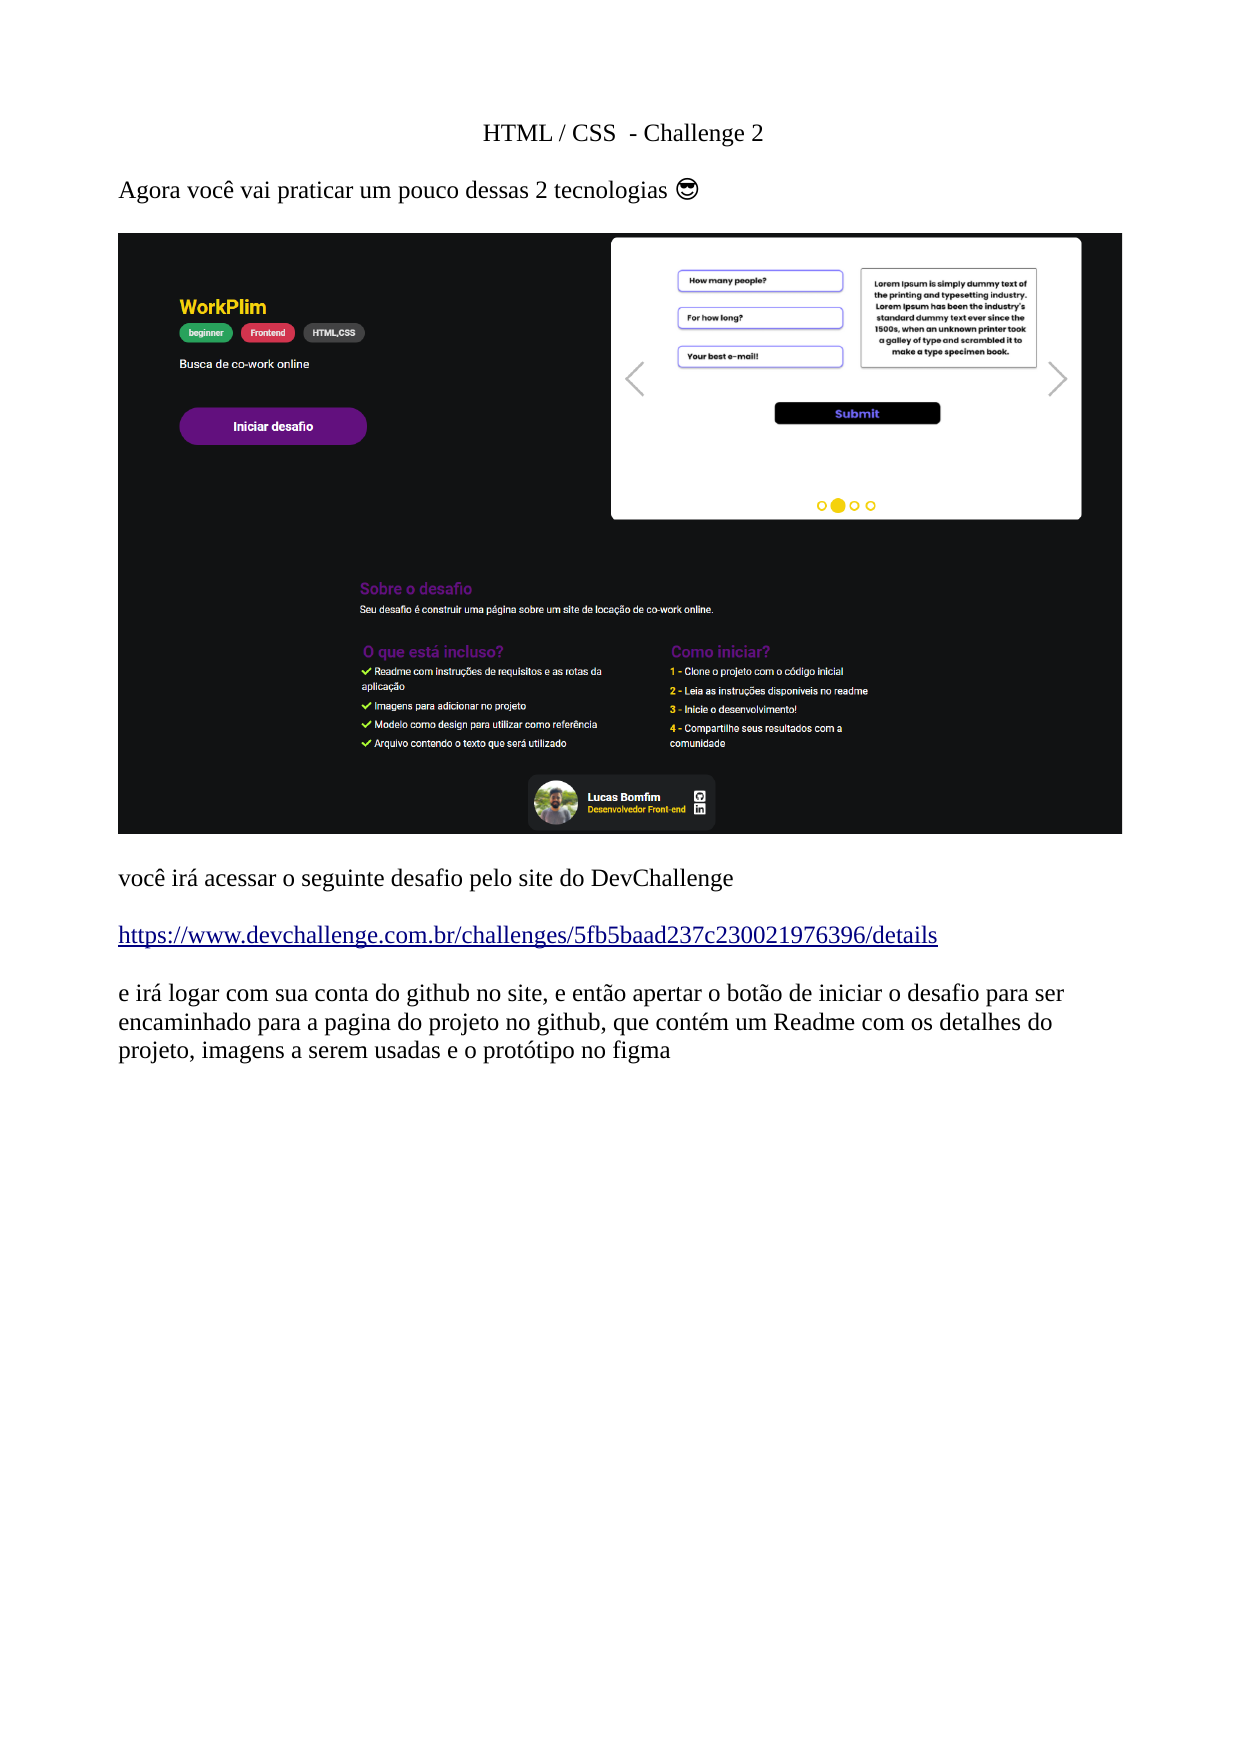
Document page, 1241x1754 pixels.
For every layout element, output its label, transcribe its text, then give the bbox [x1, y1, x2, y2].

picture [118, 233, 1123, 834]
text HTML / CSS - Challenge 2 [118, 118, 1122, 147]
text Agora você vai praticar um pouco dessas 2 tecnologias 😎 [118, 176, 1122, 204]
text https://www.devchallenge.com.br/challenges/5fb5baad237c230021976396/details [118, 920, 1122, 949]
text você irá acessar o seguinte desafio pelo site do DevChallenge [118, 863, 1122, 892]
text e irá logar com sua conta do github no site, e então apertar o botão de iniciar o desafio para ser encaminhado para a pagina do projeto no github, que contém um Readme com os detalhes do projeto, imagens a serem usadas e o protótipo no figma [118, 978, 1122, 1064]
